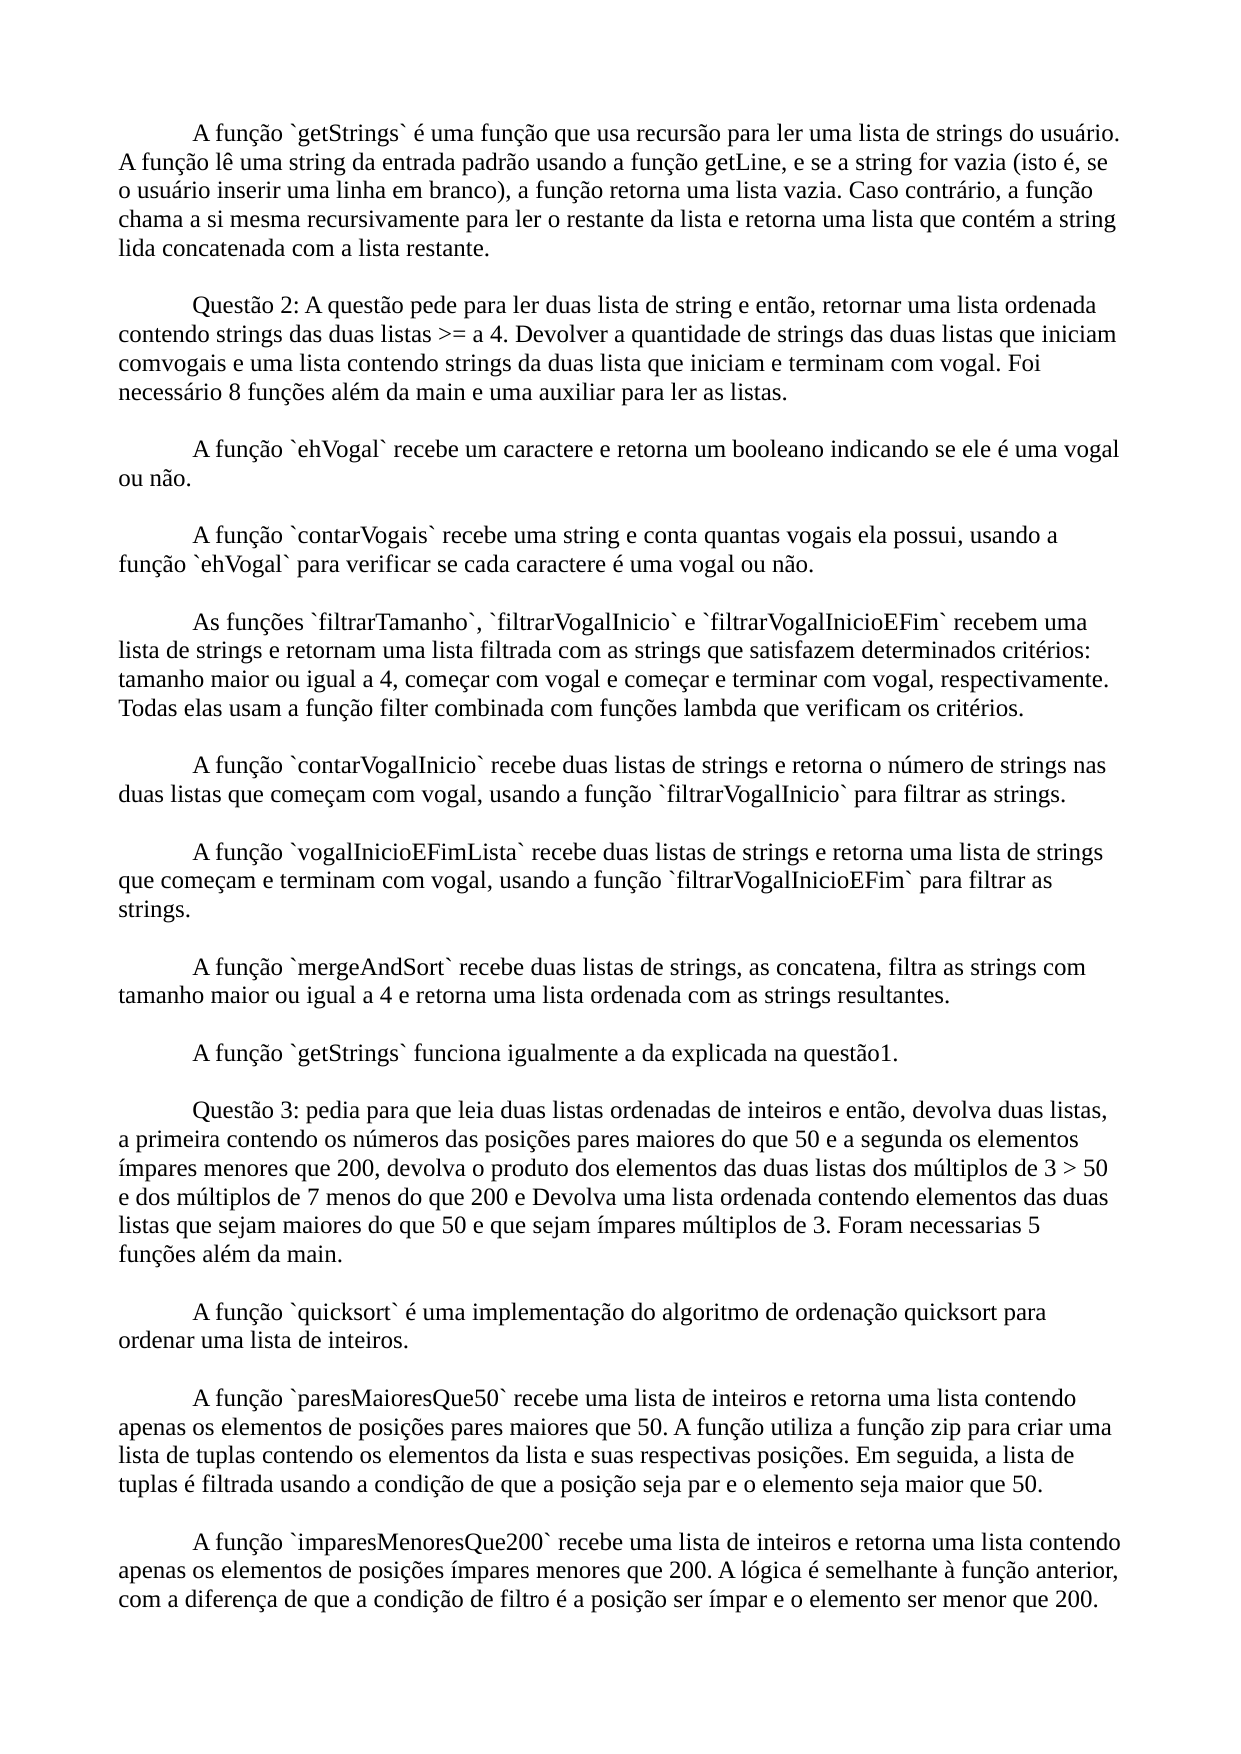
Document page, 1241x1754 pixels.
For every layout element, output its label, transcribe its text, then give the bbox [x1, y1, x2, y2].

text A função `quicksort` é uma implementação do algoritmo de ordenação quicksort para ordenar uma lista de inteiros. [118, 1297, 1122, 1354]
text A função `contarVogais` recebe uma string e conta quantas vogais ela possui, usando a função `ehVogal` para verificar se cada caractere é uma vogal ou não. [118, 521, 1122, 578]
text A função `getStrings` funciona igualmente a da explicada na questão1. [118, 1038, 1122, 1067]
text A função `getStrings` é uma função que usa recursão para ler uma lista de strings do usuário. A função lê uma string da entrada padrão usando a função getLine, e se a string for vazia (isto é, se o usuário inserir uma linha em branco), a função retorna uma lista vazia. Caso contrário, a função chama a si mesma recursivamente para ler o restante da lista e retorna uma lista que contém a string lida concatenada com a lista restante. [118, 118, 1122, 262]
text Questão 3: pedia para que leia duas listas ordenadas de inteiros e então, devolva duas listas, a primeira contendo os números das posições pares maiores do que 50 e a segunda os elementos ímpares menores que 200, devolva o produto dos elementos das duas listas dos múltiplos de 3 > 50 e dos múltiplos de 7 menos do que 200 e Devolva uma lista ordenada contendo elementos das duas listas que sejam maiores do que 50 e que sejam ímpares múltiplos de 3. Foram necessarias 5 funções além da main. [118, 1096, 1122, 1268]
text A função `paresMaioresQue50` recebe uma lista de inteiros e retorna uma lista contendo apenas os elementos de posições pares maiores que 50. A função utiliza a função zip para criar uma lista de tuplas contendo os elementos da lista e suas respectivas posições. Em seguida, a lista de tuplas é filtrada usando a condição de que a posição seja par e o elemento seja maior que 50. [118, 1383, 1122, 1498]
text A função `imparesMenoresQue200` recebe uma lista de inteiros e retorna uma lista contendo apenas os elementos de posições ímpares menores que 200. A lógica é semelhante à função anterior, com a diferença de que a condição de filtro é a posição ser ímpar e o elemento ser menor que 200. [118, 1527, 1122, 1613]
text As funções `filtrarTamanho`, `filtrarVogalInicio` e `filtrarVogalInicioEFim` recebem uma lista de strings e retornam uma lista filtrada com as strings que satisfazem determinados critérios: tamanho maior ou igual a 4, começar com vogal e começar e terminar com vogal, respectivamente. Todas elas usam a função filter combinada com funções lambda que verificam os critérios. [118, 607, 1122, 722]
text A função `mergeAndSort` recebe duas listas de strings, as concatena, filtra as strings com tamanho maior ou igual a 4 e retorna uma lista ordenada com as strings resultantes. [118, 952, 1122, 1009]
text A função `vogalInicioEFimLista` recebe duas listas de strings e retorna uma lista de strings que começam e terminam com vogal, usando a função `filtrarVogalInicioEFim` para filtrar as strings. [118, 837, 1122, 923]
text A função `ehVogal` recebe um caractere e retorna um booleano indicando se ele é uma vogal ou não. [118, 434, 1122, 492]
text A função `contarVogalInicio` recebe duas listas de strings e retorna o número de strings nas duas listas que começam com vogal, usando a função `filtrarVogalInicio` para filtrar as strings. [118, 751, 1122, 808]
text Questão 2: A questão pede para ler duas lista de string e então, retornar uma lista ordenada contendo strings das duas listas >= a 4. Devolver a quantidade de strings das duas listas que iniciam comvogais e uma lista contendo strings da duas lista que iniciam e terminam com vogal. Foi necessário 8 funções além da main e uma auxiliar para ler as listas. [118, 291, 1122, 406]
